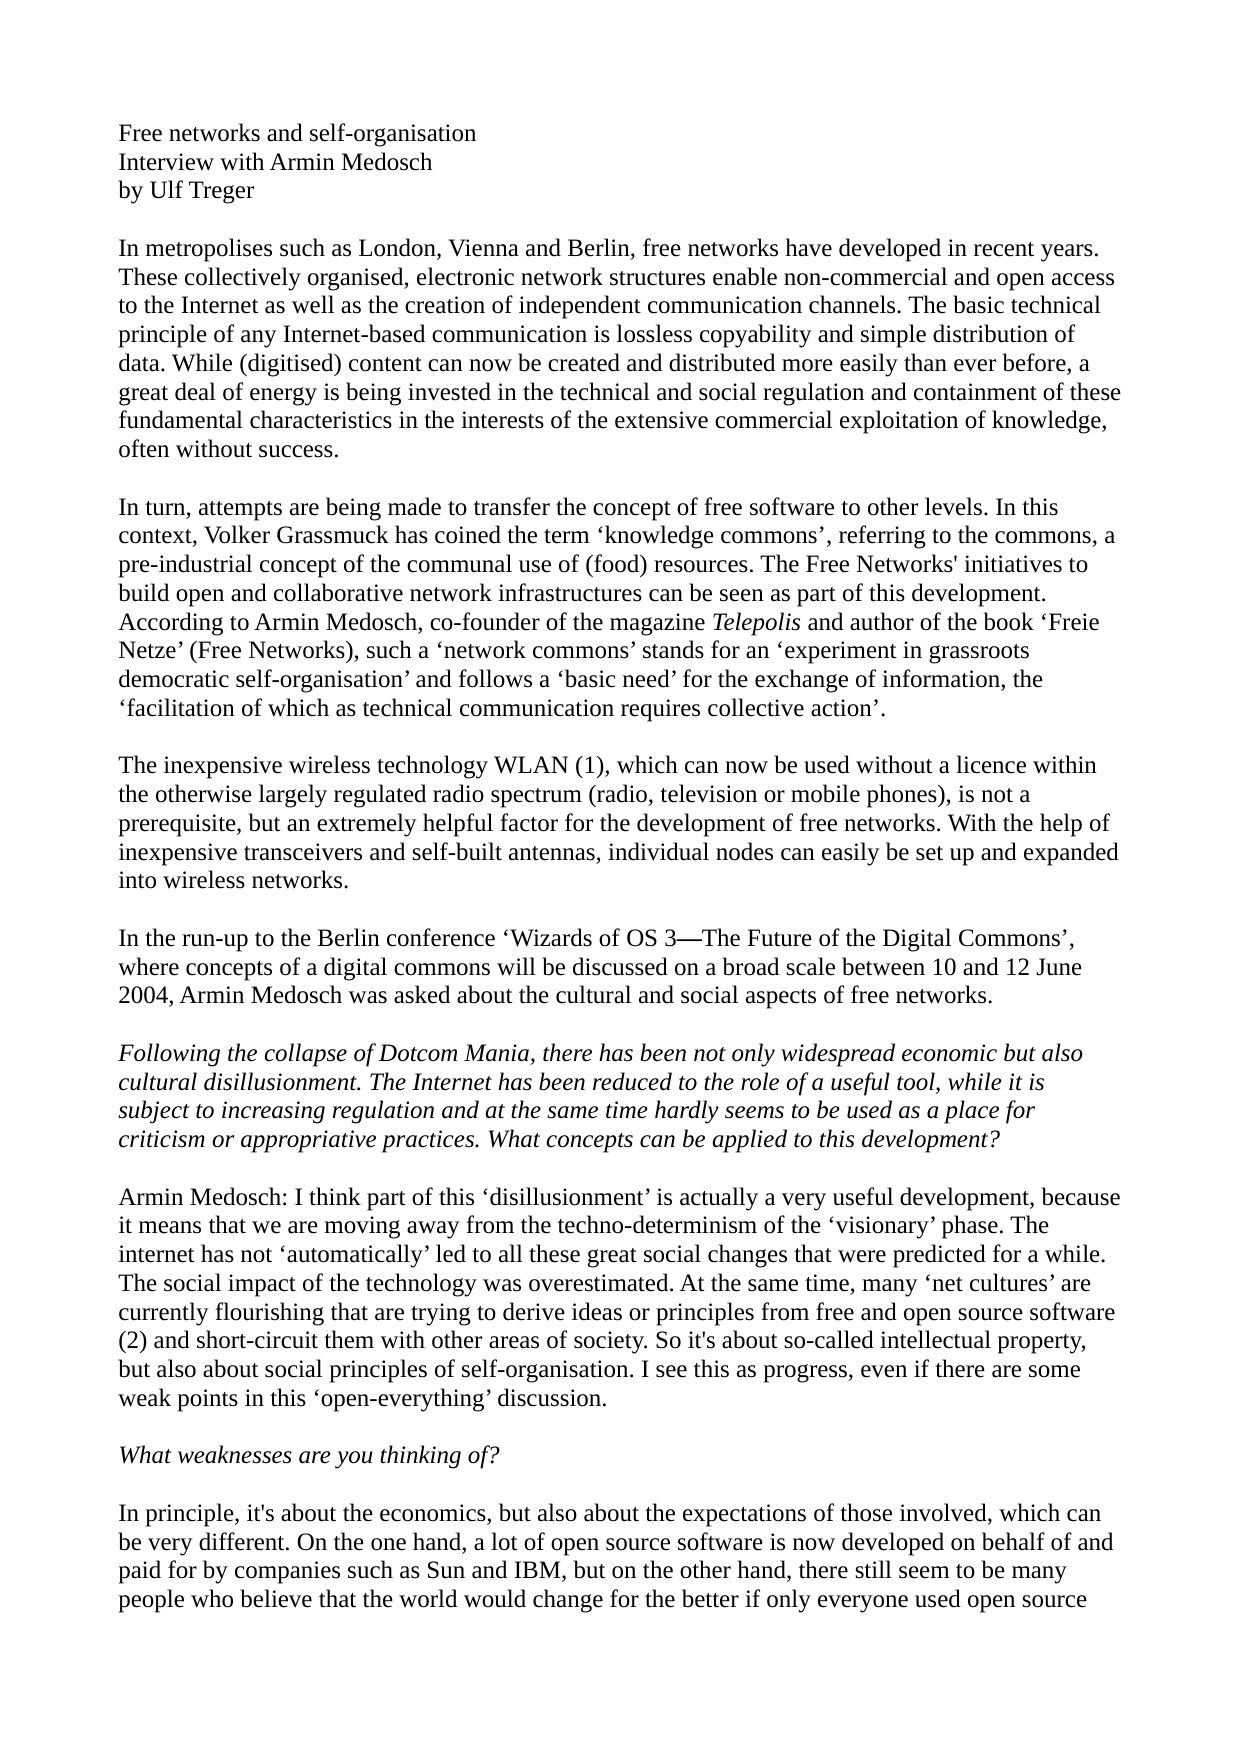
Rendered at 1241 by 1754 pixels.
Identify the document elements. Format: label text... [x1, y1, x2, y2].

text In the run-up to the Berlin conference ‘Wizards of OS 3—The Future of the Digital Commons’, where concepts of a digital commons will be discussed on a broad scale between 10 and 12 June 2004, Armin Medosch was asked about the cultural and social aspects of free networks. [118, 923, 1122, 1009]
text Interview with Armin Medosch [118, 147, 1122, 176]
text The inexpensive wireless technology WLAN (1), which can now be used without a licence within the otherwise largely regulated radio spectrum (radio, television or mobile phones), is not a prerequisite, but an extremely helpful factor for the development of free networks. With the help of inexpensive transceivers and self-built antennas, individual nodes can easily be set up and expanded into wireless networks. [118, 751, 1122, 894]
text Armin Medosch: I think part of this ‘disillusionment’ is actually a very useful development, because it means that we are moving away from the techno-determinism of the ‘visionary’ phase. The internet has not ‘automatically’ led to all these great social changes that were predicted for a while. The social impact of the technology was overestimated. At the same time, many ‘net cultures’ are currently flourishing that are trying to derive ideas or principles from free and open source software (2) and short-circuit them with other areas of society. So it's about so-called intellectual property, but also about social principles of self-organisation. I see this as progress, even if there are some weak points in this ‘open-everything’ discussion. [118, 1182, 1122, 1412]
text Free networks and self-organisation [118, 118, 1122, 147]
text In turn, attempts are being made to transfer the concept of free software to other levels. In this context, Volker Grassmuck has coined the term ‘knowledge commons’, referring to the commons, a pre-industrial concept of the communal use of (food) resources. The Free Networks' initiatives to build open and collaborative network infrastructures can be seen as part of this development. According to Armin Medosch, co-founder of the magazine Telepolis and author of the book ‘Freie Netze’ (Free Networks), such a ‘network commons’ stands for an ‘experiment in grassroots democratic self-organisation’ and follows a ‘basic need’ for the exchange of information, the ‘facilitation of which as technical communication requires collective action’. [118, 492, 1122, 722]
text by Ulf Treger [118, 176, 1122, 204]
text Following the collapse of Dotcom Mania, there has been not only widespread economic but also cultural disillusionment. The Internet has been reduced to the role of a useful tool, while it is subject to increasing regulation and at the same time hardly seems to be used as a place for criticism or appropriative practices. What concepts can be applied to this development? [118, 1038, 1122, 1153]
text In metropolises such as London, Vienna and Berlin, free networks have developed in recent years. These collectively organised, electronic network structures enable non-commercial and open access to the Internet as well as the creation of independent communication channels. The basic technical principle of any Internet-based communication is lossless copyability and simple distribution of data. While (digitised) content can now be created and distributed more easily than ever before, a great deal of energy is being invested in the technical and social regulation and containment of these fundamental characteristics in the interests of the extensive commercial exploitation of knowledge, often without success. [118, 233, 1122, 463]
text In principle, it's about the economics, but also about the expectations of those involved, which can be very different. On the one hand, a lot of open source software is now developed on behalf of and paid for by companies such as Sun and IBM, but on the other hand, there still seem to be many people who believe that the world would change for the better if only everyone used open source [118, 1498, 1122, 1613]
text What weaknesses are you thinking of? [118, 1441, 1122, 1469]
